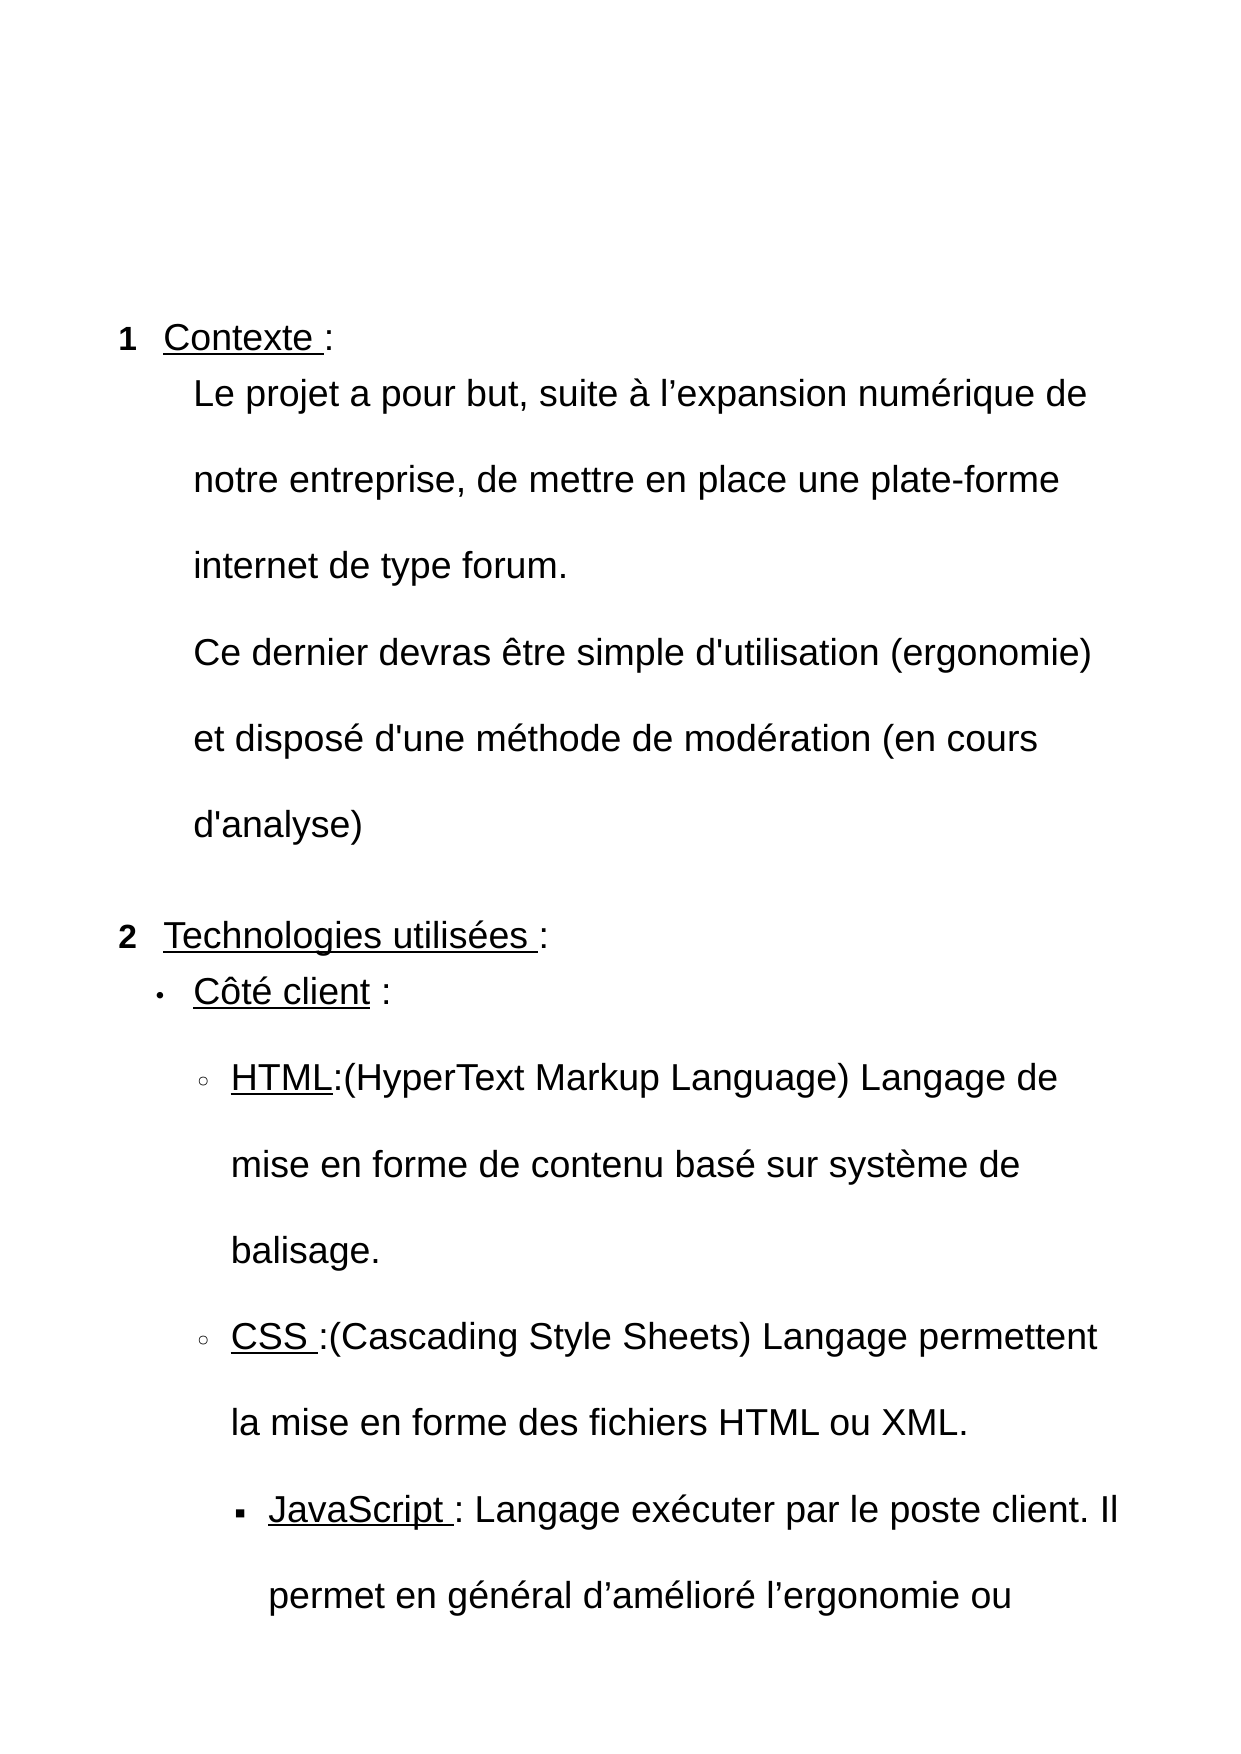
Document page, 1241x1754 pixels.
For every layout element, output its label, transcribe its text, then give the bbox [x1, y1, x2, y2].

subtitle Technologies utilisées : [118, 914, 1122, 957]
list Le projet a pour but, suite à l’expansion numérique de notre entreprise, de mettre en place une plate-forme internet de type forum. [156, 371, 1122, 587]
list CSS :(Cascading Style Sheets) Langage permettent la mise en forme des fichiers HTML ou XML. [193, 1314, 1122, 1444]
list HTML:(HyperText Markup Language) Langage de mise en forme de contenu basé sur système de balisage. [193, 1056, 1122, 1271]
list JavaScript : Langage exécuter par le poste client. Il permet en général d’amélioré l’ergonomie ou [231, 1487, 1122, 1616]
list Ce dernier devras être simple d'utilisation (ergonomie) et disposé d'une méthode de modération (en cours d'analyse) [156, 630, 1122, 846]
subtitle Contexte : [118, 316, 1122, 359]
list Côté client : [156, 969, 1122, 1012]
